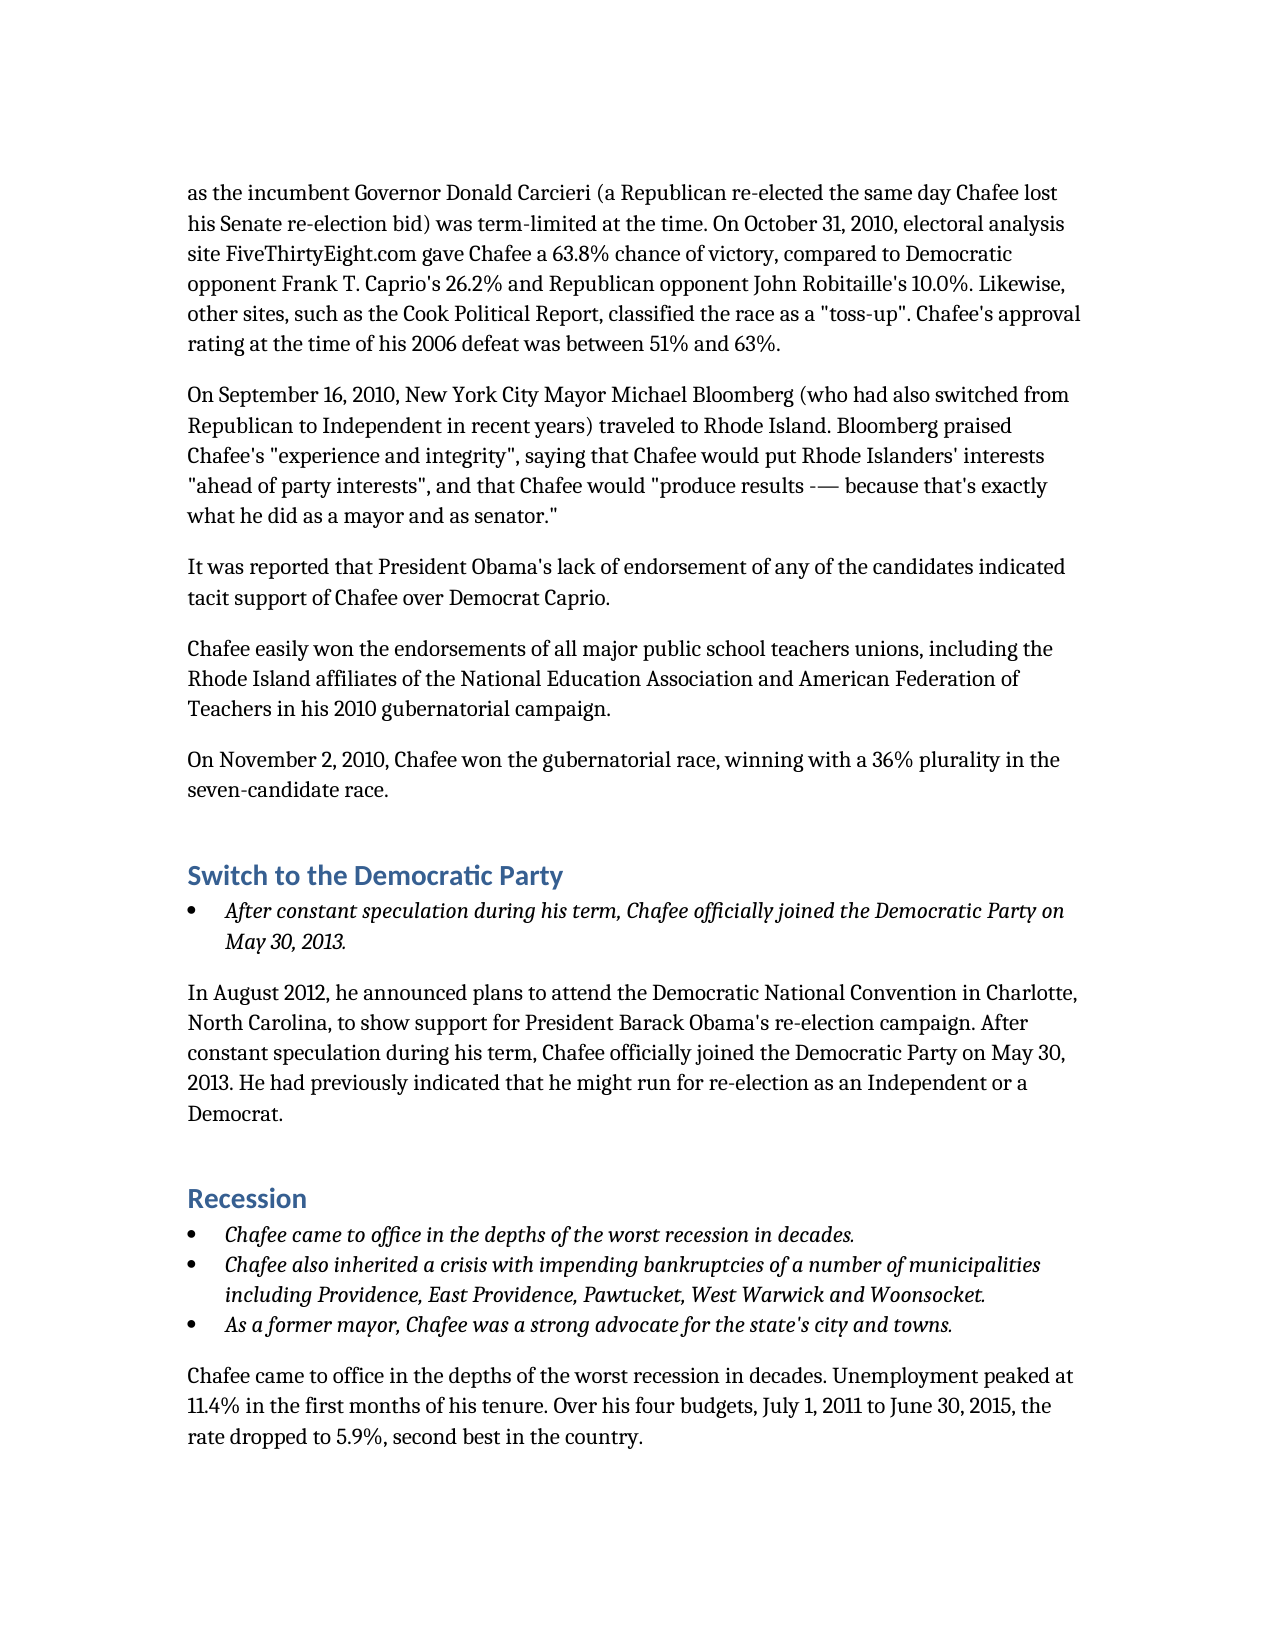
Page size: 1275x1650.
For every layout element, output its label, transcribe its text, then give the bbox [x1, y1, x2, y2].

text In August 2012, he announced plans to attend the Democratic National Convention in Charlotte, North Carolina, to show support for President Barack Obama's re-election campaign. After constant speculation during his term, Chafee officially joined the Democratic Party on May 30, 2013. He had previously indicated that he might run for re-election as an Independent or a Democrat. [187, 979, 1087, 1127]
text as the incumbent Governor Donald Carcieri (a Republican re-elected the same day Chafee lost his Senate re-election bid) was term-limited at the time. On October 31, 2010, electoral analysis site FiveThirtyEight.com gave Chafee a 63.8% chance of victory, compared to Democratic opponent Frank T. Caprio's 26.2% and Republican opponent John Robitaille's 10.0%. Likewise, other sites, such as the Cook Political Report, classified the race as a "toss-up". Chafee's approval rating at the time of his 2006 defeat was between 51% and 63%. [187, 150, 1087, 358]
list Chafee also inherited a crisis with impending bankruptcies of a number of municipalities including Providence, East Providence, Pawtucket, West Warwick and Woonsocket. [187, 1252, 1087, 1308]
list After constant speculation during his term, Chafee officially joined the Democratic Party on May 30, 2013. [187, 898, 1087, 955]
text On September 16, 2010, New York City Mayor Michael Bloomberg (who had also switched from Republican to Independent in recent years) traveled to Rhode Island. Bloomberg praised Chafee's "experience and integrity", saying that Chafee would put Rhode Islanders' interests "ahead of party interests", and that Chafee would "produce results -— because that's exactly what he did as a mayor and as senator." [187, 382, 1087, 529]
subtitle Recession [187, 1181, 1087, 1216]
text On November 2, 2010, Chafee won the gubernatorial race, winning with a 36% plurality in the seven-candidate race. [187, 747, 1087, 803]
text It was reported that President Obama's lack of endorsement of any of the candidates indicated tacit support of Chafee over Democrat Caprio. [187, 554, 1087, 611]
list As a former mayor, Chafee was a strong advocate for the state's city and towns. [187, 1312, 1087, 1338]
text Chafee came to office in the depths of the worst recession in decades. Unemployment peaked at 11.4% in the first months of his tenure. Over his four budgets, July 1, 2011 to June 30, 2015, the rate dropped to 5.9%, second best in the country. [187, 1363, 1087, 1450]
list Chafee came to office in the depths of the worst recession in decades. [187, 1221, 1087, 1248]
subtitle Switch to the Democratic Party [187, 857, 1087, 893]
text Chafee easily won the endorsements of all major public school teachers unions, including the Rhode Island affiliates of the National Education Association and American Federation of Teachers in his 2010 gubernatorial campaign. [187, 635, 1087, 722]
